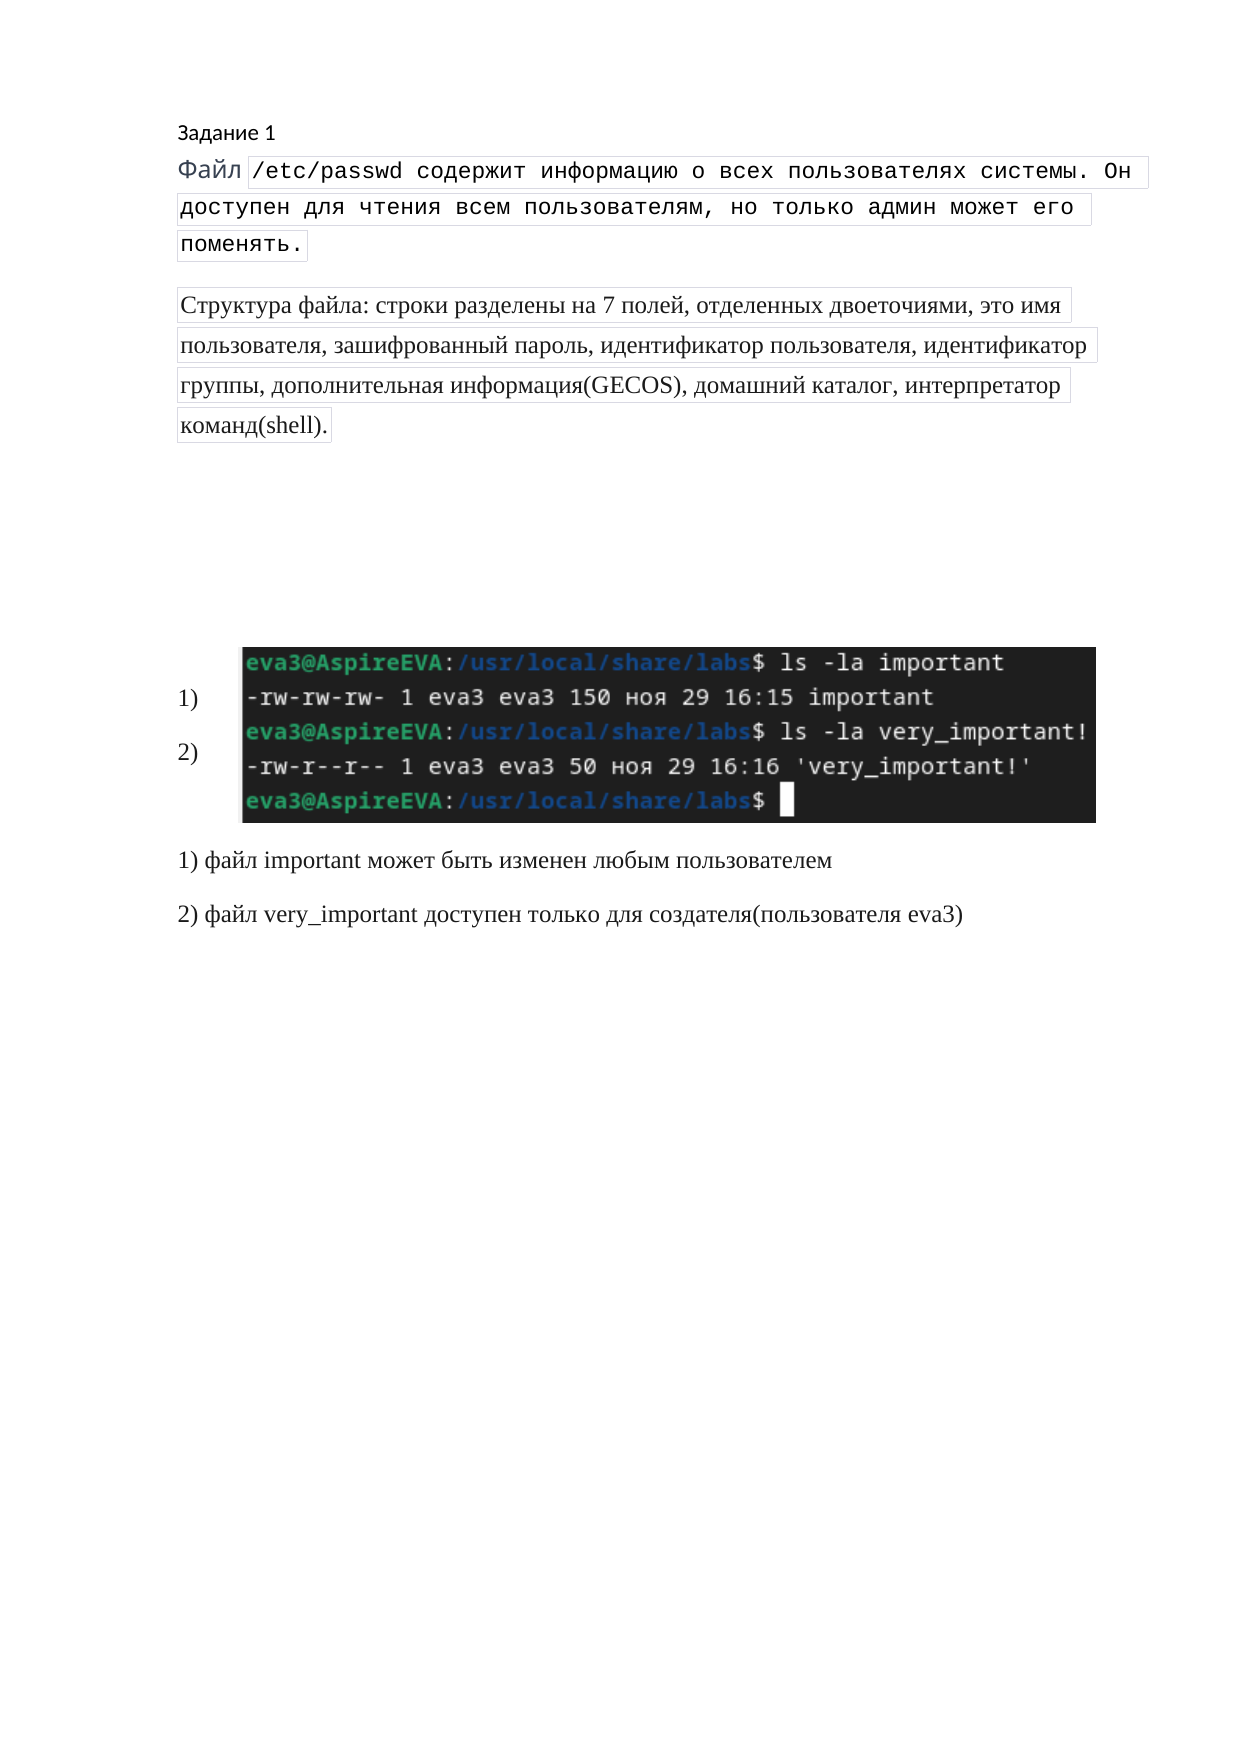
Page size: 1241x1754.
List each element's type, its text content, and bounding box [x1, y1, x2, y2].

text [1096, 683, 1152, 712]
text 2) файл very_important доступен только для создателя(пользователя еva3) [177, 899, 1152, 927]
text 2) [177, 737, 238, 766]
text 1) [177, 683, 238, 712]
picture [238, 647, 1096, 823]
text [1096, 737, 1152, 766]
text Задание 1 Файл /etc/passwd содержит информацию о всех пользователях системы. Он доступен для чтения всем пользователям, но только админ может его поменять. [177, 118, 1152, 261]
text Структура файла: строки разделены на 7 полей, отделенных двоеточиями, это имя пользователя, зашифрованный пароль, идентификатор пользователя, идентификатор группы, дополнительная информация(GECOS), домашний каталог, интерпретатор команд(shell). [177, 287, 1152, 442]
text 1) файл important может быть изменен любым пользователем [177, 845, 1152, 874]
